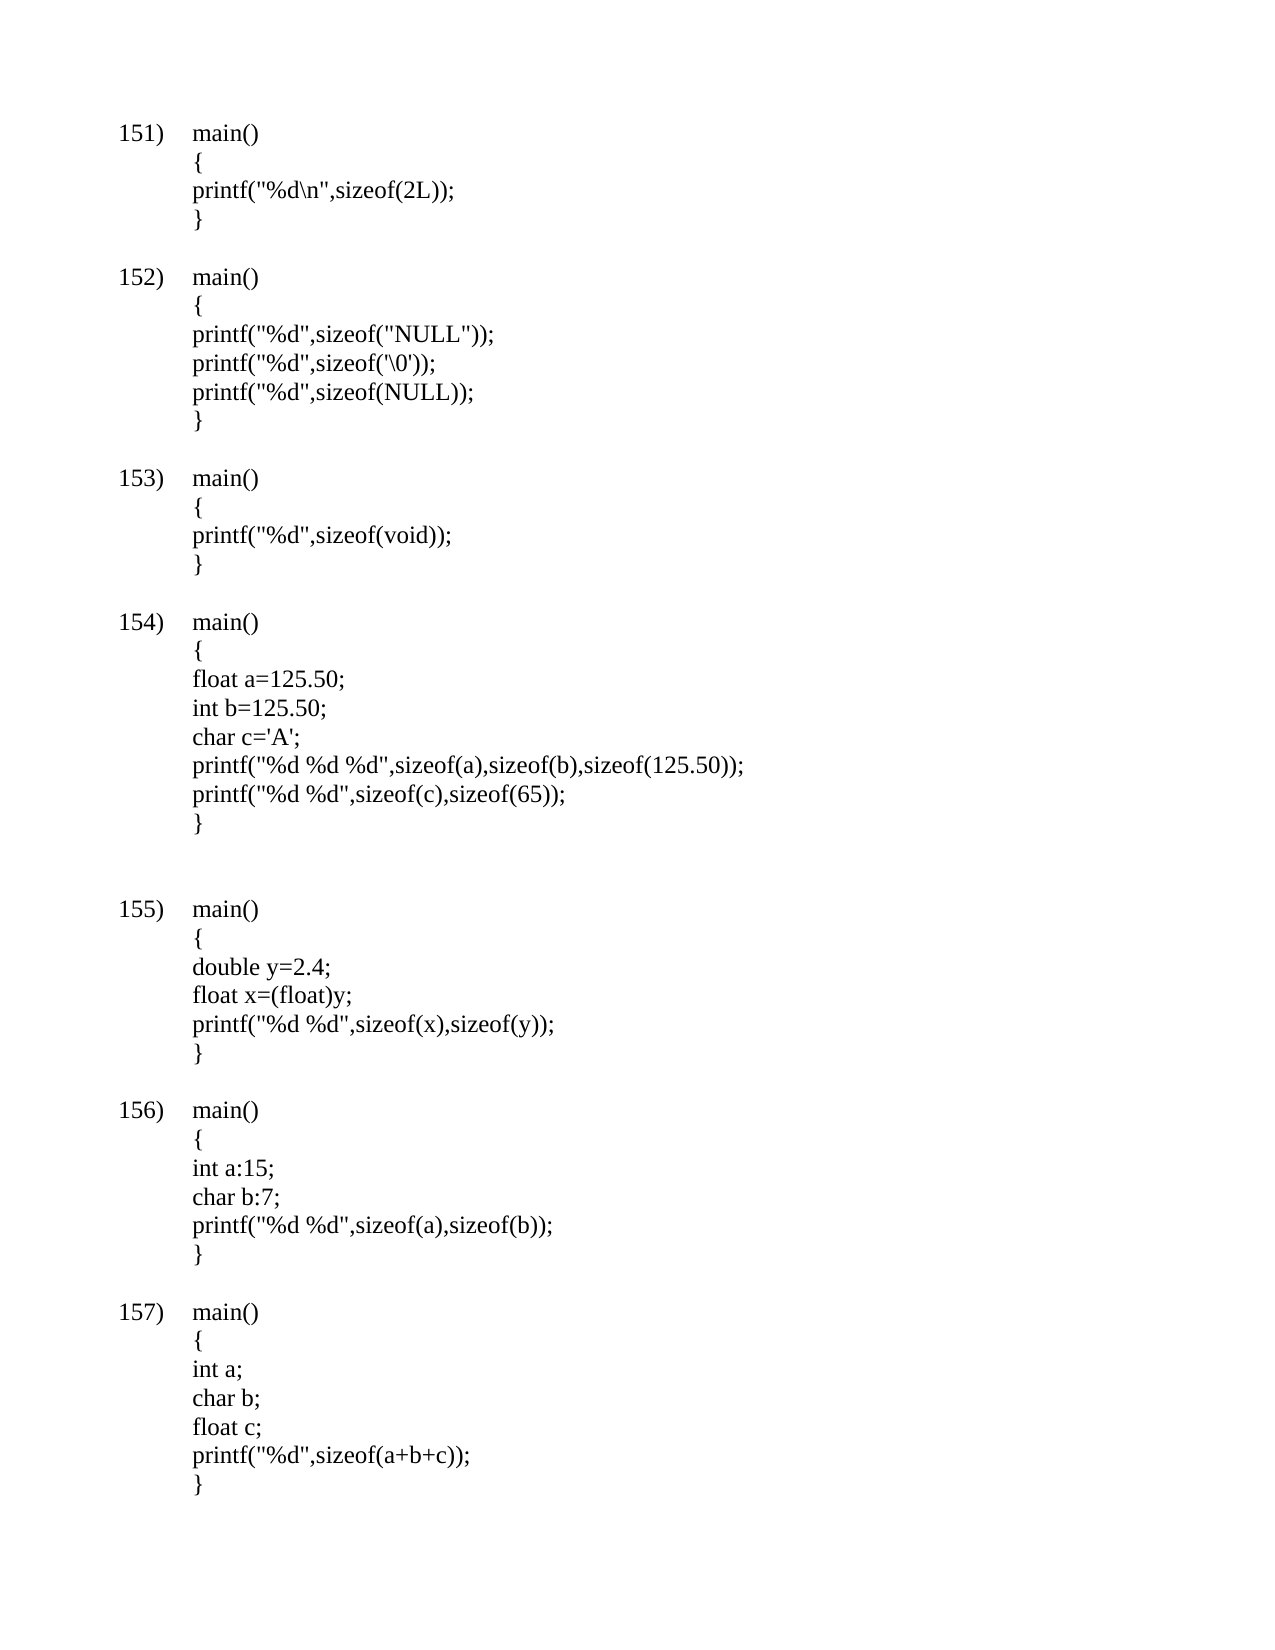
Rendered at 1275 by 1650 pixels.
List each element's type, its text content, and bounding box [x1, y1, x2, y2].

text int a:15; [118, 1153, 1157, 1182]
text printf("%d\n",sizeof(2L)); [118, 176, 1157, 204]
text float a=125.50; [118, 664, 1157, 693]
text } [118, 1239, 1157, 1268]
text printf("%d",sizeof(a+b+c)); [118, 1441, 1157, 1469]
text 152) main() [118, 262, 1157, 291]
text } [118, 808, 1157, 837]
text } [118, 549, 1157, 578]
text } [118, 406, 1157, 434]
text { [118, 492, 1157, 521]
text { [118, 1326, 1157, 1354]
text char c='A'; [118, 722, 1157, 751]
text char b:7; [118, 1182, 1157, 1211]
text int b=125.50; [118, 693, 1157, 722]
text 156) main() [118, 1096, 1157, 1124]
text float x=(float)y; [118, 981, 1157, 1009]
text } [118, 204, 1157, 233]
text printf("%d",sizeof(NULL)); [118, 377, 1157, 406]
text int a; [118, 1354, 1157, 1383]
text printf("%d %d",sizeof(x),sizeof(y)); [118, 1009, 1157, 1038]
text 151) main() [118, 118, 1157, 147]
text { [118, 291, 1157, 319]
text printf("%d",sizeof("NULL")); [118, 319, 1157, 348]
text printf("%d",sizeof(void)); [118, 521, 1157, 549]
text float c; [118, 1412, 1157, 1441]
text { [118, 923, 1157, 952]
text 157) main() [118, 1297, 1157, 1326]
text } [118, 1469, 1157, 1498]
text printf("%d %d %d",sizeof(a),sizeof(b),sizeof(125.50)); [118, 751, 1157, 779]
text printf("%d %d",sizeof(a),sizeof(b)); [118, 1211, 1157, 1239]
text { [118, 1124, 1157, 1153]
text 154) main() [118, 607, 1157, 636]
text char b; [118, 1383, 1157, 1412]
text double y=2.4; [118, 952, 1157, 981]
text } [118, 1038, 1157, 1067]
text { [118, 147, 1157, 176]
text printf("%d %d",sizeof(c),sizeof(65)); [118, 779, 1157, 808]
text printf("%d",sizeof('\0')); [118, 348, 1157, 377]
text 153) main() [118, 463, 1157, 492]
text { [118, 636, 1157, 664]
text 155) main() [118, 894, 1157, 923]
